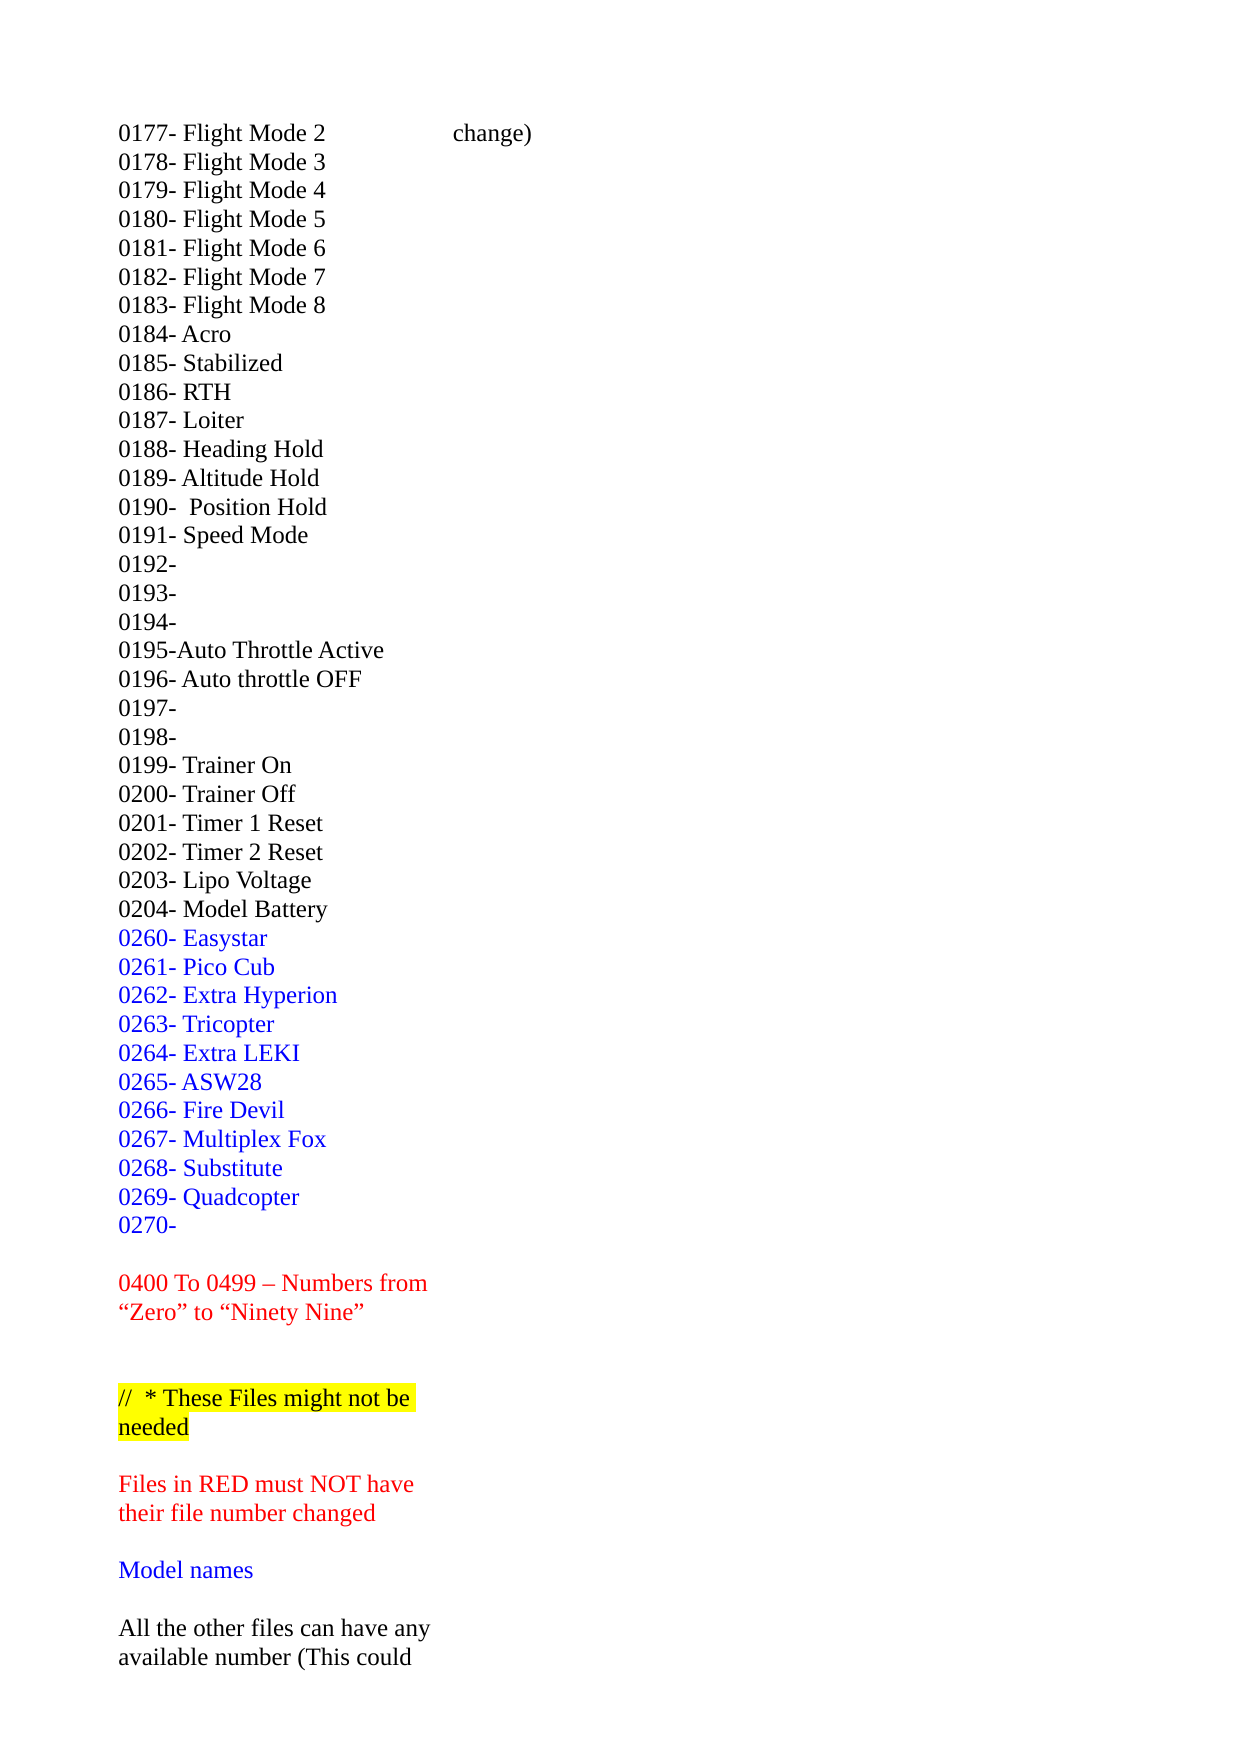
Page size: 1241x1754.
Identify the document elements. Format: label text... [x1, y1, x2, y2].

text 0203- Lipo Voltage [118, 866, 453, 894]
text 0196- Auto throttle OFF [118, 664, 453, 693]
text // * These Files might not be needed [118, 1383, 453, 1441]
text 0204- Model Battery [118, 894, 453, 923]
text All the other files can have any available number (This could [118, 1613, 453, 1671]
text 0264- Extra LEKI [118, 1038, 453, 1067]
text 0178- Flight Mode 3 [118, 147, 453, 176]
text 0268- Substitute [118, 1153, 453, 1182]
text 0267- Multiplex Fox [118, 1124, 453, 1153]
text 0184- Acro [118, 319, 453, 348]
text 0185- Stabilized [118, 348, 453, 377]
text Files in RED must NOT have their file number changed [118, 1469, 453, 1527]
text Model names [118, 1556, 453, 1584]
text 0179- Flight Mode 4 [118, 176, 453, 204]
text 0400 To 0499 – Numbers from “Zero” to “Ninety Nine” [118, 1268, 453, 1326]
text 0192- [118, 549, 453, 578]
text 0195-Auto Throttle Active [118, 636, 453, 664]
text 0197- [118, 693, 453, 722]
text 0193- [118, 578, 453, 607]
text 0186- RTH [118, 377, 453, 406]
text 0202- Timer 2 Reset [118, 837, 453, 866]
text 0199- Trainer On [118, 751, 453, 779]
text 0198- [118, 722, 453, 751]
text 0262- Extra Hyperion [118, 981, 453, 1009]
text 0265- ASW28 [118, 1067, 453, 1096]
text 0261- Pico Cub [118, 952, 453, 981]
text 0194- [118, 607, 453, 636]
text 0263- Tricopter [118, 1009, 453, 1038]
text 0190- Position Hold [118, 492, 453, 521]
text 0266- Fire Devil [118, 1096, 453, 1124]
text 0260- Easystar [118, 923, 453, 952]
text 0201- Timer 1 Reset [118, 808, 453, 837]
text 0200- Trainer Off [118, 779, 453, 808]
text 0269- Quadcopter [118, 1182, 453, 1211]
text 0180- Flight Mode 5 [118, 204, 453, 233]
text 0181- Flight Mode 6 [118, 233, 453, 262]
text 0187- Loiter [118, 406, 453, 434]
text 0270- [118, 1211, 453, 1239]
text 0182- Flight Mode 7 [118, 262, 453, 291]
text change) [453, 118, 787, 147]
text 0188- Heading Hold [118, 434, 453, 463]
text 0191- Speed Mode [118, 521, 453, 549]
text 0177- Flight Mode 2 [118, 118, 453, 147]
text 0183- Flight Mode 8 [118, 291, 453, 319]
text 0189- Altitude Hold [118, 463, 453, 492]
